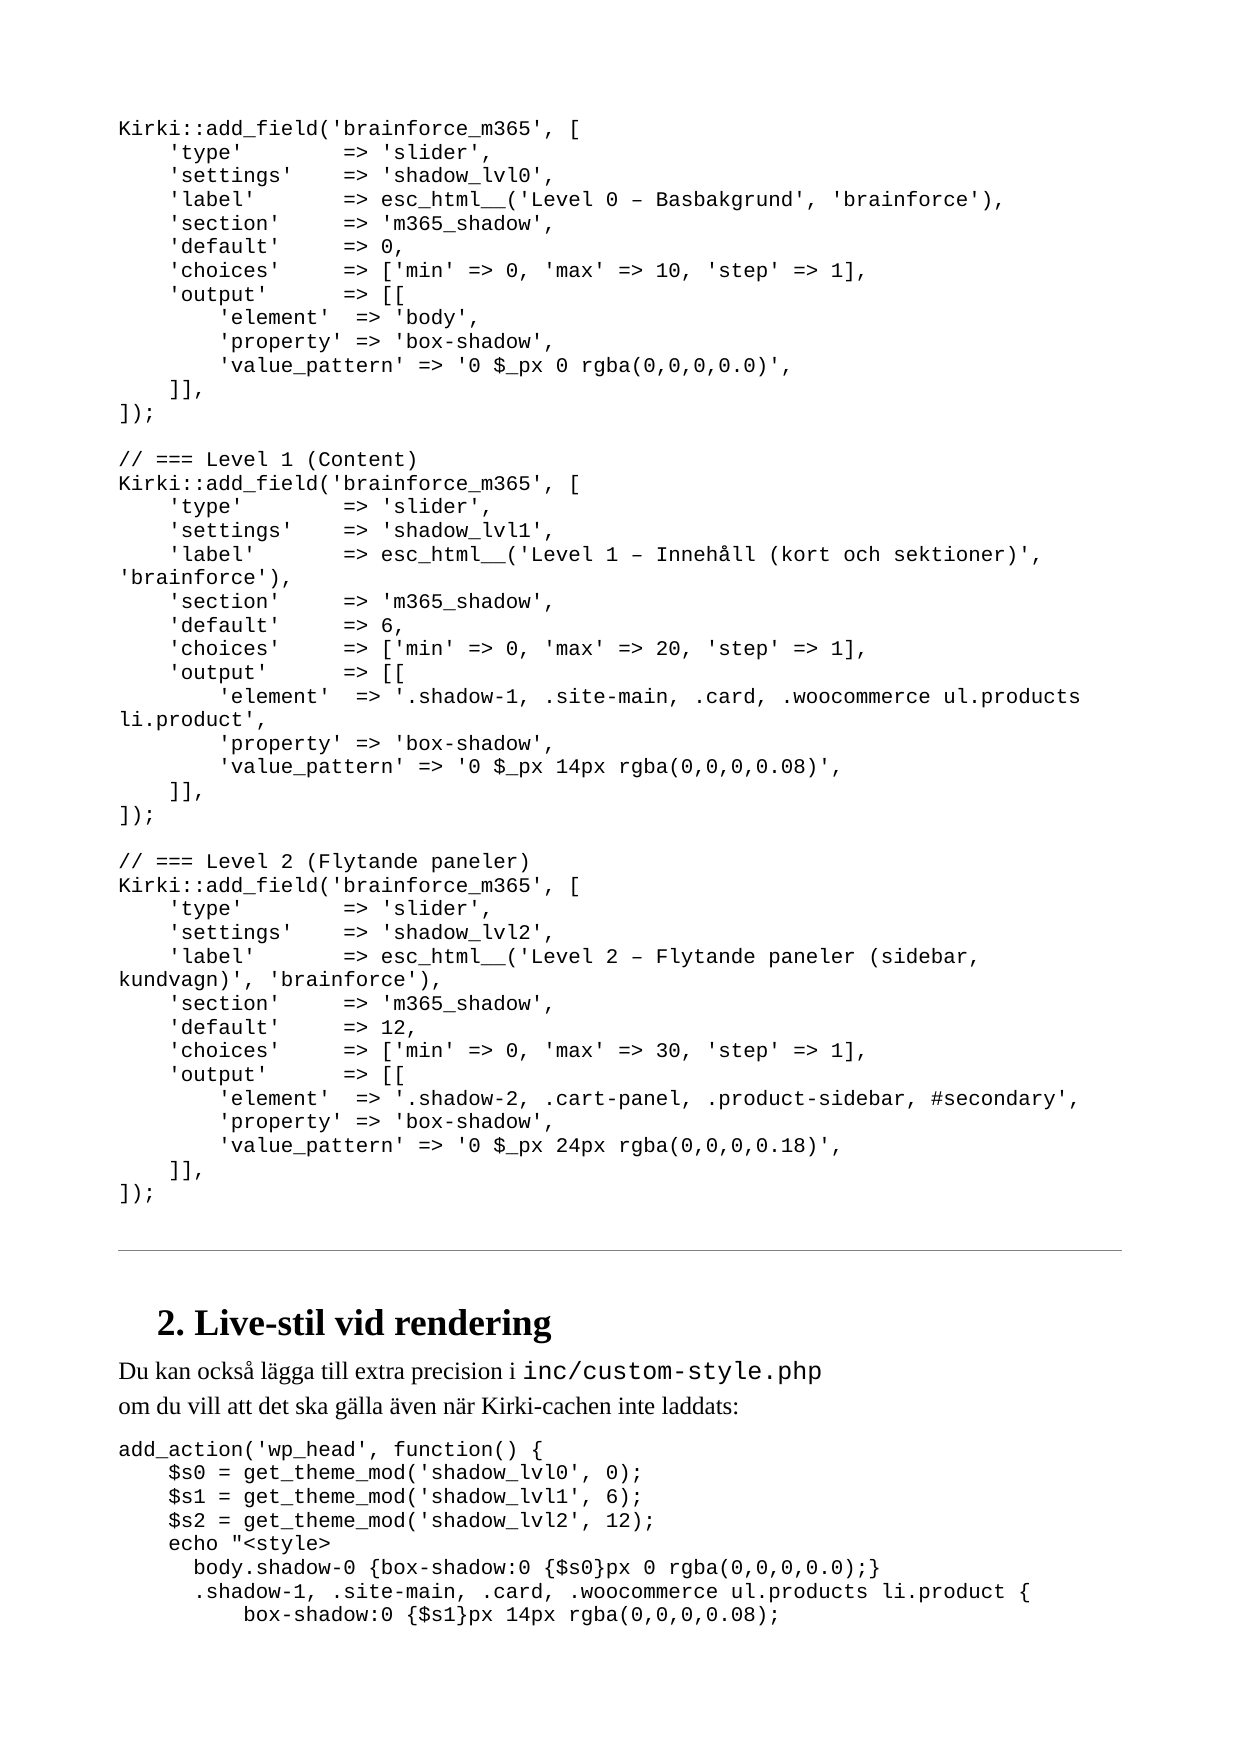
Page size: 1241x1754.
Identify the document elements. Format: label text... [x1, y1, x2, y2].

text 'value_pattern' => '0 $_px 0 rgba(0,0,0,0.0)', [118, 354, 1122, 378]
text ]], [118, 1158, 1122, 1182]
text Kirki::add_field('brainforce_m365', [ [118, 118, 1122, 142]
text 'type' => 'slider', [118, 142, 1122, 165]
text 'output' => [[ [118, 284, 1122, 307]
text // === Level 2 (Flytande paneler) [118, 851, 1122, 875]
text 'element' => '.shadow-2, .cart-panel, .product-sidebar, #secondary', [118, 1088, 1122, 1111]
text 'label' => esc_html__('Level 2 – Flytande paneler (sidebar, kundvagn)', 'brainforce'), [118, 946, 1122, 993]
text 'value_pattern' => '0 $_px 24px rgba(0,0,0,0.18)', [118, 1135, 1122, 1158]
text 'label' => esc_html__('Level 0 – Basbakgrund', 'brainforce'), [118, 189, 1122, 213]
text add_action('wp_head', function() { [118, 1439, 1122, 1462]
text // === Level 1 (Content) [118, 449, 1122, 473]
text Kirki::add_field('brainforce_m365', [ [118, 875, 1122, 898]
text 'settings' => 'shadow_lvl2', [118, 922, 1122, 946]
text 'choices' => ['min' => 0, 'max' => 10, 'step' => 1], [118, 260, 1122, 284]
text ]); [118, 804, 1122, 827]
text 'default' => 12, [118, 1017, 1122, 1040]
text 'element' => 'body', [118, 307, 1122, 331]
text 'value_pattern' => '0 $_px 14px rgba(0,0,0,0.08)', [118, 757, 1122, 780]
text Kirki::add_field('brainforce_m365', [ [118, 473, 1122, 496]
text $s2 = get_theme_mod('shadow_lvl2', 12); [118, 1510, 1122, 1533]
text 'type' => 'slider', [118, 898, 1122, 922]
text box-shadow:0 {$s1}px 14px rgba(0,0,0,0.08); [118, 1604, 1122, 1628]
text 'default' => 6, [118, 615, 1122, 638]
text 'settings' => 'shadow_lvl0', [118, 165, 1122, 189]
text 'settings' => 'shadow_lvl1', [118, 520, 1122, 544]
text 'section' => 'm365_shadow', [118, 591, 1122, 615]
text 'section' => 'm365_shadow', [118, 213, 1122, 236]
text 'output' => [[ [118, 662, 1122, 686]
text 'section' => 'm365_shadow', [118, 993, 1122, 1017]
text 'default' => 0, [118, 236, 1122, 260]
text echo "<style> [118, 1533, 1122, 1557]
subtitle 💾 2. Live-stil vid rendering [118, 1300, 1122, 1343]
text ]], [118, 378, 1122, 402]
text 'choices' => ['min' => 0, 'max' => 20, 'step' => 1], [118, 638, 1122, 662]
text ]], [118, 780, 1122, 804]
text .shadow-1, .site-main, .card, .woocommerce ul.products li.product { [118, 1581, 1122, 1604]
text 'element' => '.shadow-1, .site-main, .card, .woocommerce ul.products li.product', [118, 686, 1122, 733]
text 'type' => 'slider', [118, 496, 1122, 520]
text $s0 = get_theme_mod('shadow_lvl0', 0); [118, 1462, 1122, 1486]
text body.shadow-0 {box-shadow:0 {$s0}px 0 rgba(0,0,0,0.0);} [118, 1557, 1122, 1581]
text ]); [118, 402, 1122, 426]
text 'output' => [[ [118, 1064, 1122, 1088]
text 'label' => esc_html__('Level 1 – Innehåll (kort och sektioner)', 'brainforce'), [118, 544, 1122, 591]
text 'property' => 'box-shadow', [118, 733, 1122, 757]
text 'choices' => ['min' => 0, 'max' => 30, 'step' => 1], [118, 1040, 1122, 1064]
text 'property' => 'box-shadow', [118, 331, 1122, 354]
text $s1 = get_theme_mod('shadow_lvl1', 6); [118, 1486, 1122, 1510]
text ]); [118, 1182, 1122, 1206]
text 'property' => 'box-shadow', [118, 1111, 1122, 1135]
text Du kan också lägga till extra precision i inc/custom-style.php om du vill att det ska gälla även när Kirki-cachen inte laddats: [118, 1356, 1122, 1420]
